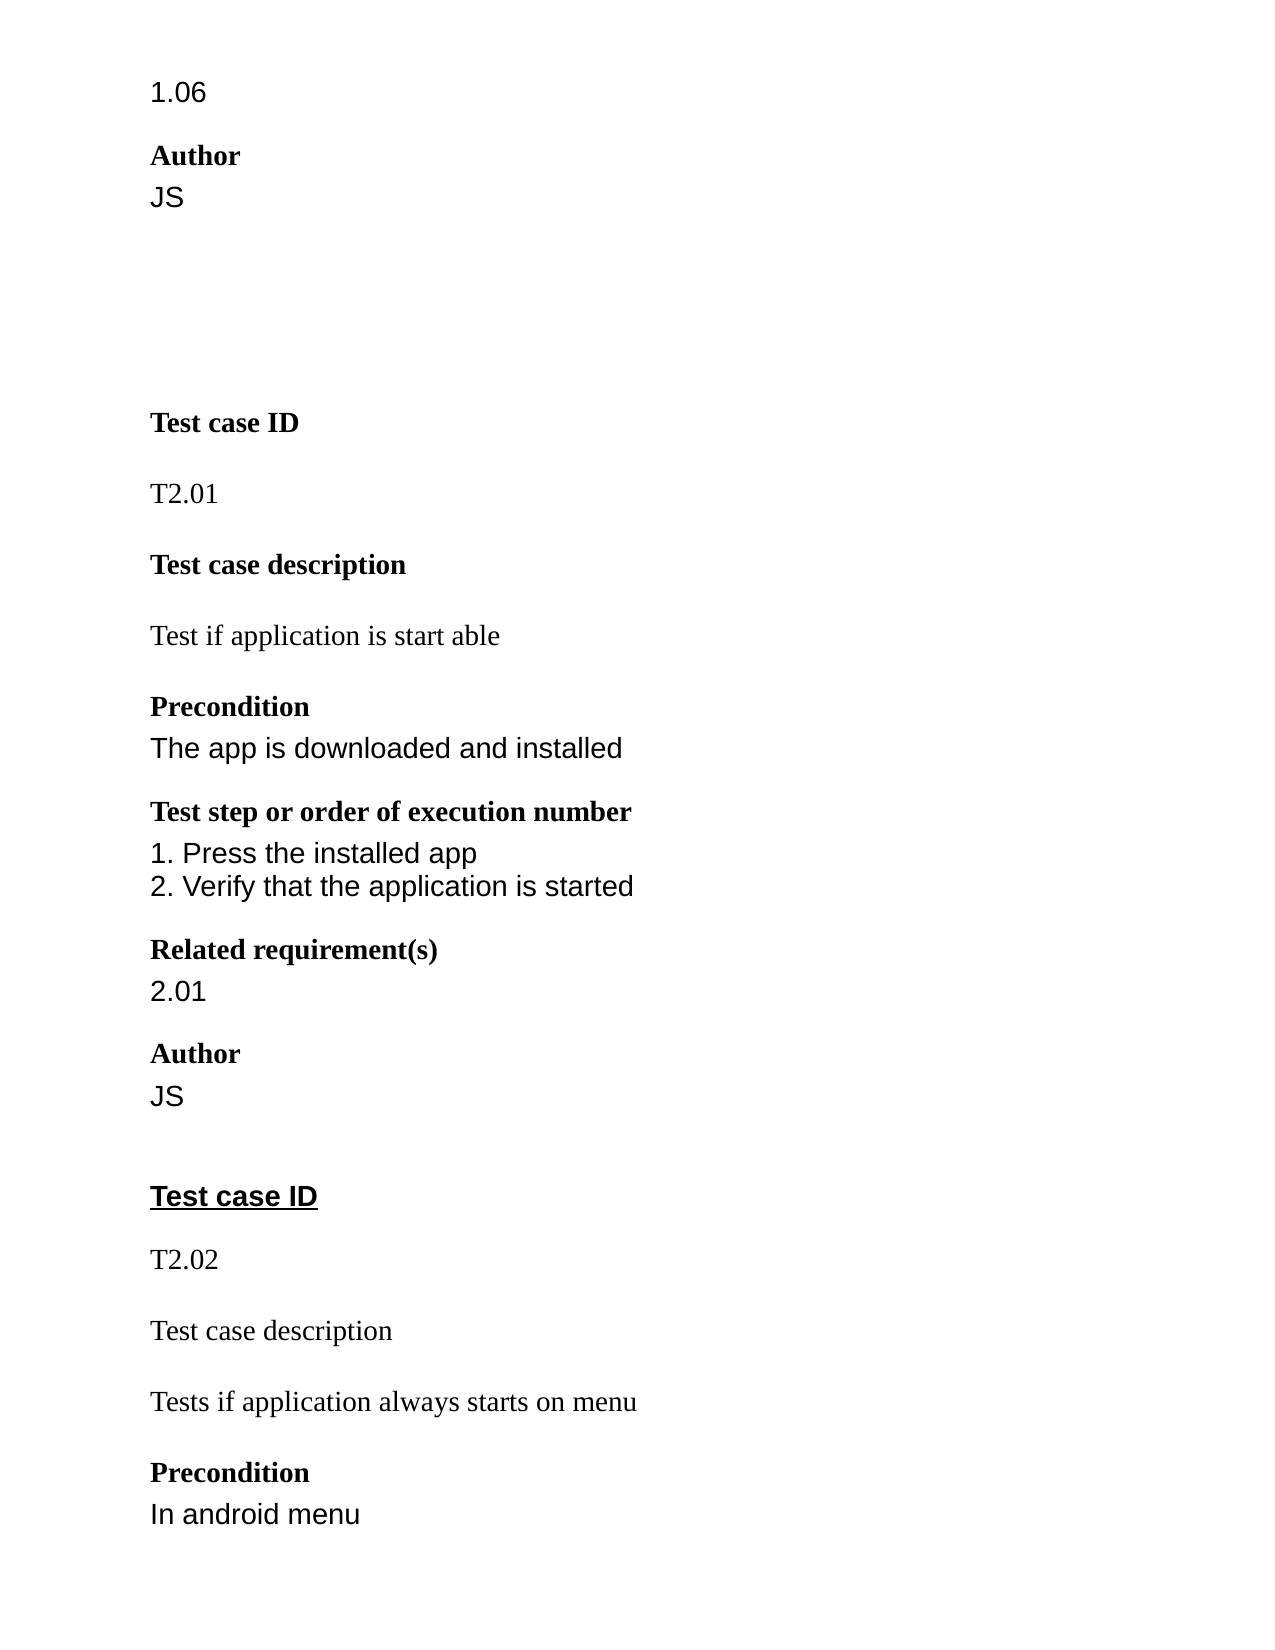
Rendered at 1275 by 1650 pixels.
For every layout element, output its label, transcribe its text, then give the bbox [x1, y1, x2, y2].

text Author [150, 1037, 1125, 1070]
text Precondition [150, 1455, 1125, 1488]
text Test case description [150, 1313, 1125, 1346]
text T2.01 [150, 476, 1125, 510]
text Test case ID [150, 405, 1125, 439]
text The app is downloaded and installed [150, 731, 1125, 765]
text JS [150, 179, 1125, 342]
text 2.01 [150, 974, 1125, 1007]
text Tests if application always starts on menu [150, 1384, 1125, 1417]
text In android menu [150, 1497, 1125, 1530]
text Test if application is start able [150, 618, 1125, 652]
text JS Test case ID [150, 1078, 1125, 1213]
text Test case description [150, 547, 1125, 581]
text Precondition [150, 689, 1125, 723]
text T2.02 [150, 1242, 1125, 1275]
text 1.06 [150, 75, 1125, 108]
text Author [150, 138, 1125, 171]
text Test step or order of execution number [150, 794, 1125, 827]
text Related requirement(s) [150, 932, 1125, 966]
text 1. Press the installed app 2. Verify that the application is started [150, 836, 1125, 903]
